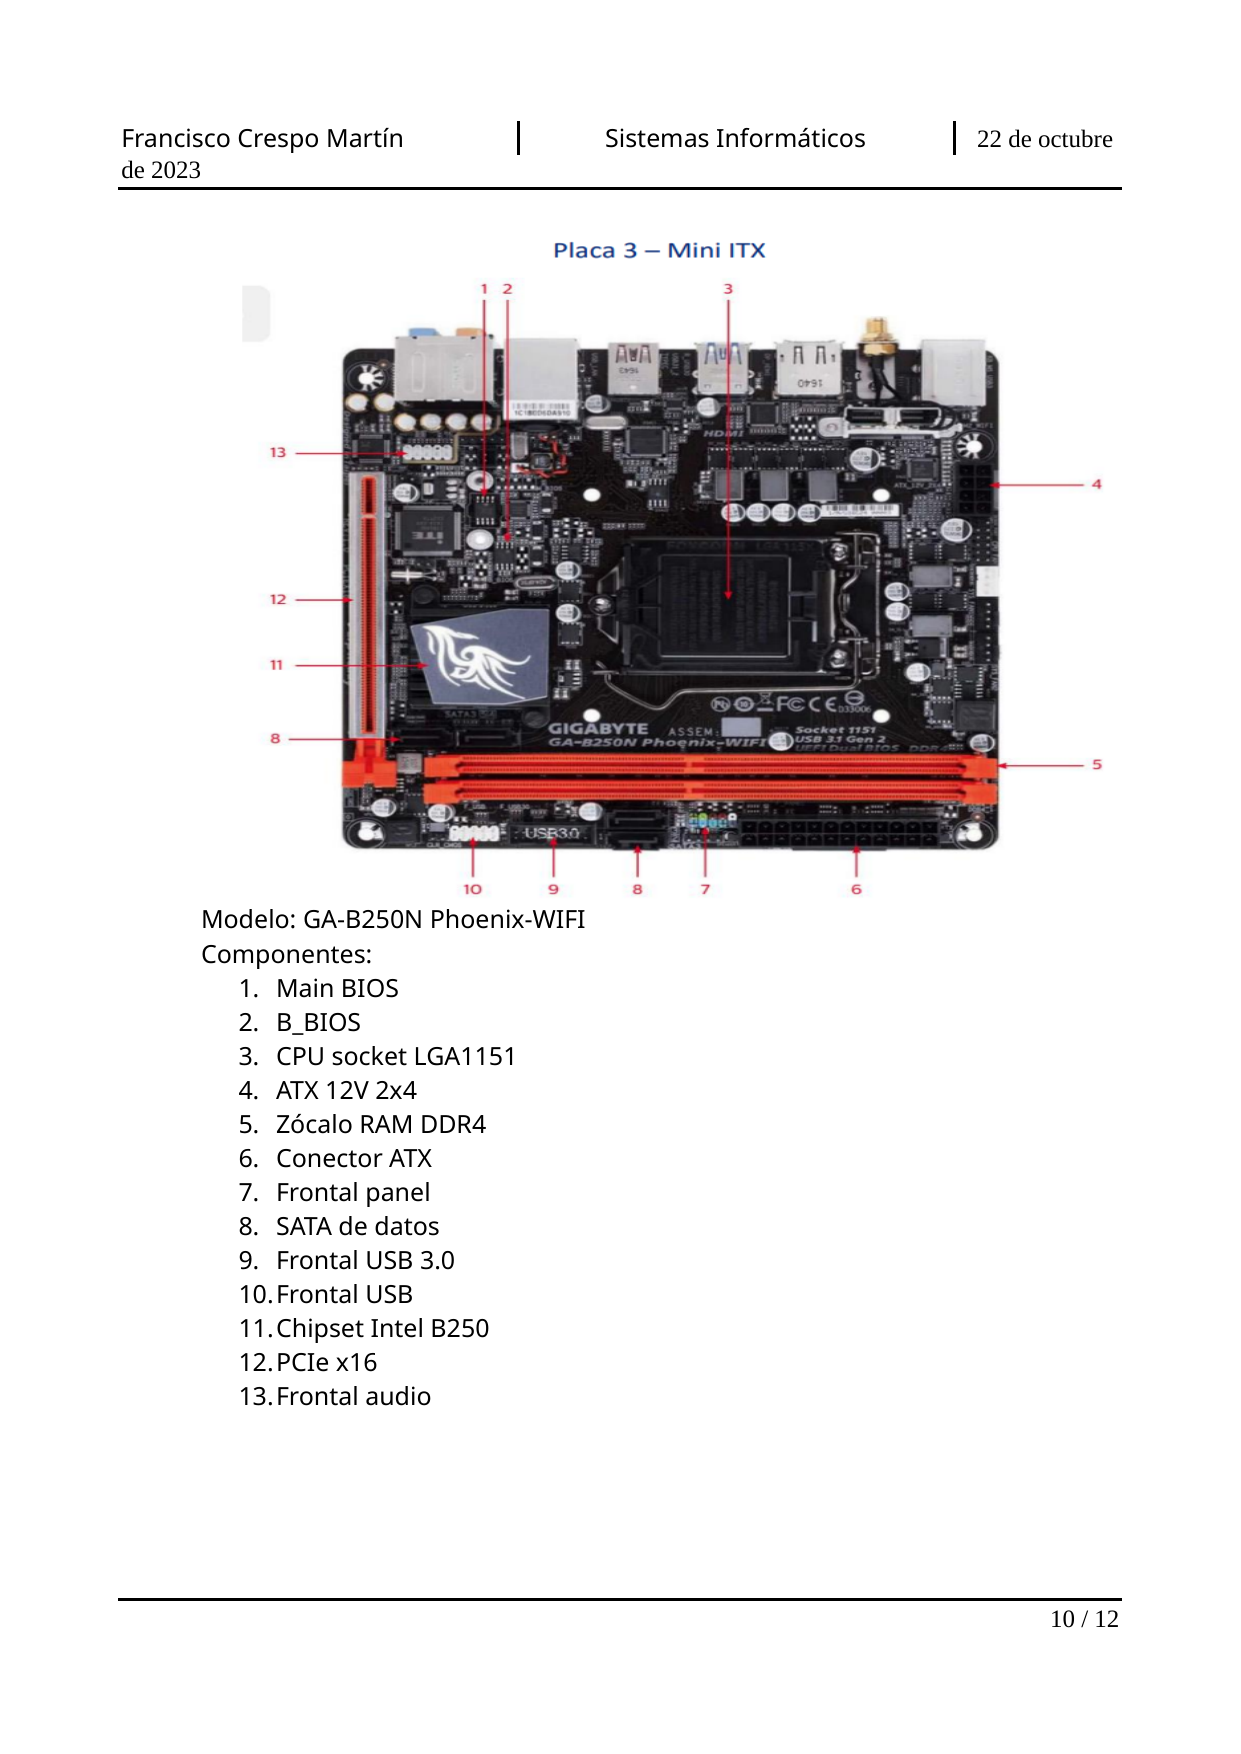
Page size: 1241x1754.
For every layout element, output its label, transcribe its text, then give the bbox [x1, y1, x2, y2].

picture [200, 219, 1123, 903]
subtitle PCIe x16 [238, 1345, 1122, 1379]
subtitle Zócalo RAM DDR4 [238, 1107, 1122, 1141]
subtitle Frontal USB [238, 1277, 1122, 1311]
subtitle Conector ATX [238, 1141, 1122, 1175]
subtitle Modelo: GA-B250N Phoenix-WIFI [201, 903, 1122, 936]
subtitle B_BIOS [238, 1004, 1122, 1038]
subtitle Componentes: [201, 936, 1122, 970]
subtitle Frontal audio [238, 1379, 1122, 1413]
subtitle CPU socket LGA1151 [238, 1038, 1122, 1072]
subtitle Frontal USB 3.0 [238, 1243, 1122, 1277]
subtitle ATX 12V 2x4 [238, 1072, 1122, 1107]
subtitle SATA de datos [238, 1209, 1122, 1243]
subtitle Frontal panel [238, 1175, 1122, 1209]
subtitle Main BIOS [238, 970, 1122, 1004]
subtitle Chipset Intel B250 [238, 1311, 1122, 1345]
